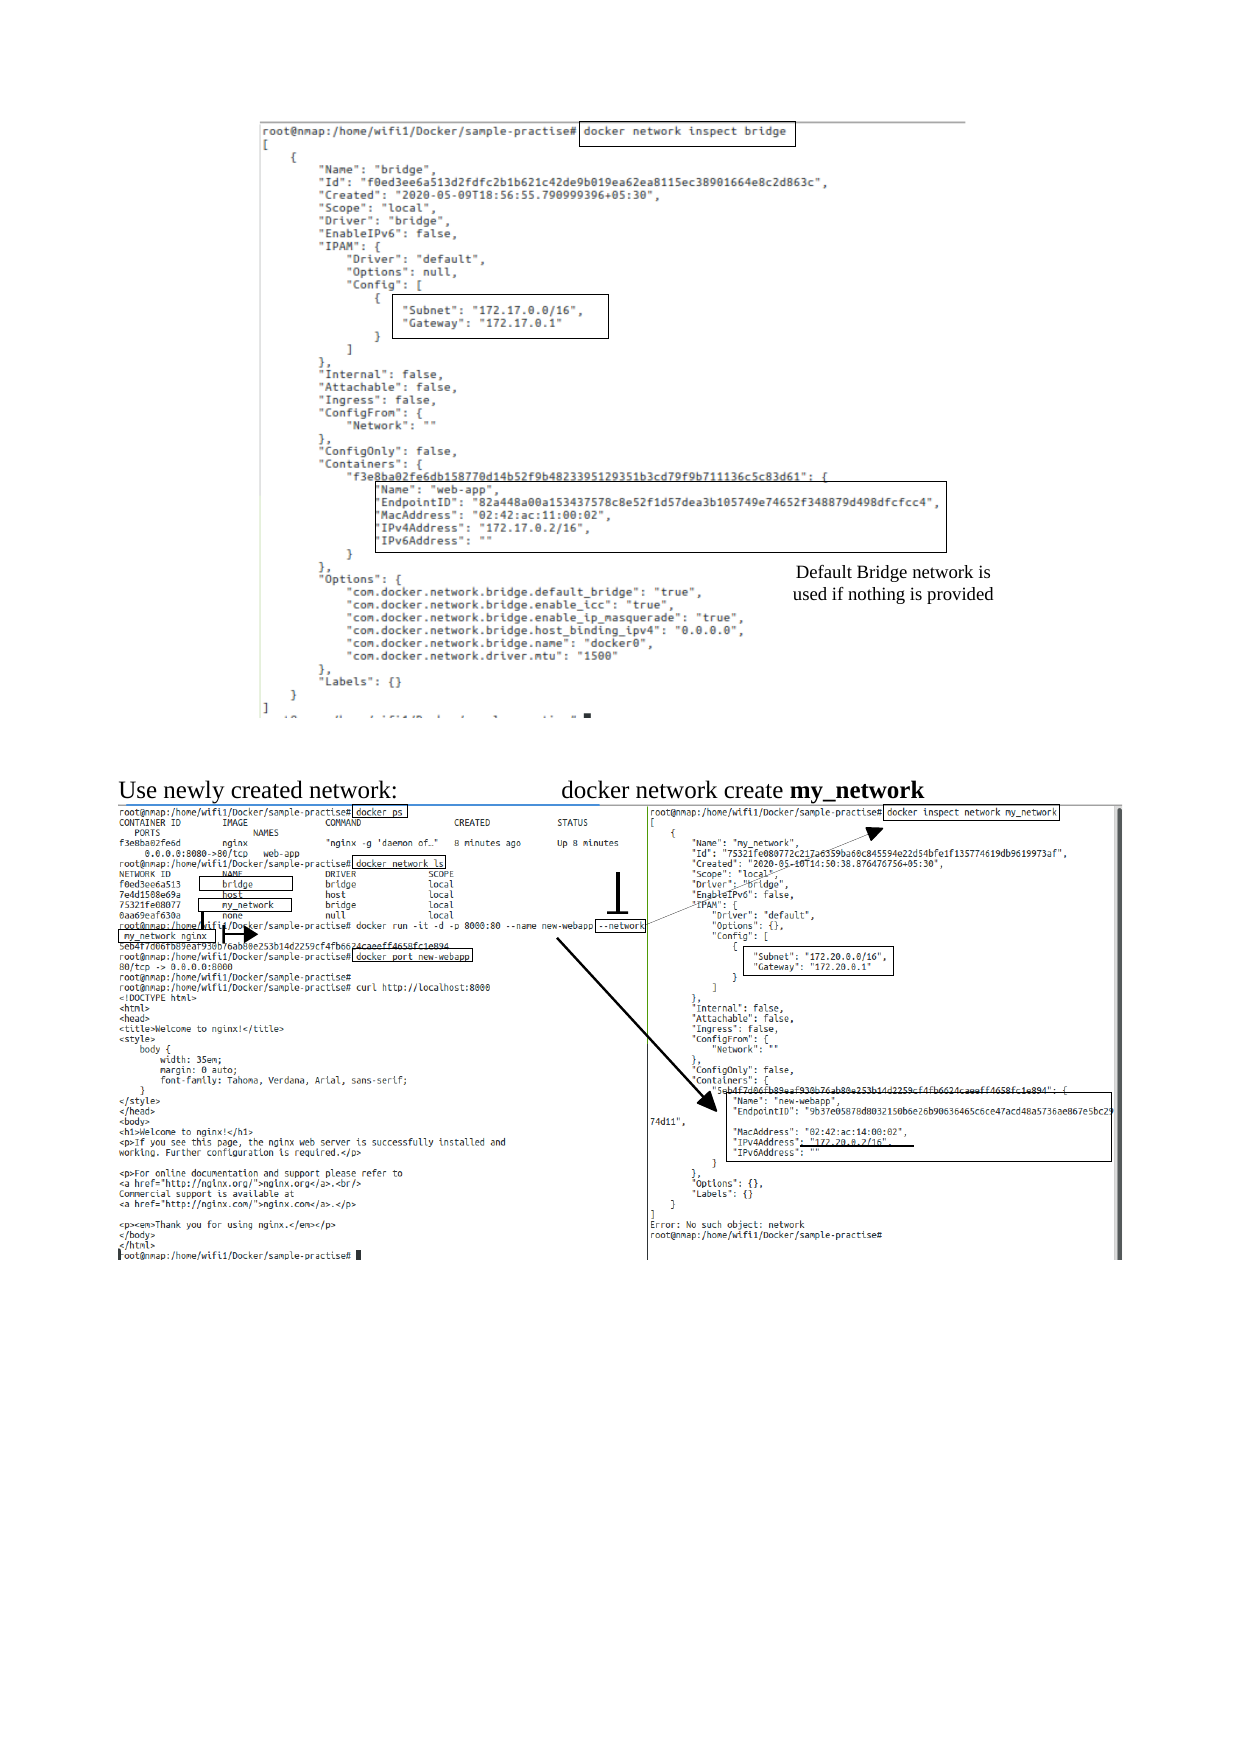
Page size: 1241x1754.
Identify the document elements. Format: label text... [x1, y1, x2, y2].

picture [580, 122, 795, 146]
text Use newly created network: docker network create my_network [118, 776, 1122, 804]
picture [353, 805, 407, 817]
picture [119, 930, 215, 942]
picture [259, 121, 966, 718]
picture [199, 899, 291, 911]
picture [118, 804, 1123, 1260]
picture [884, 805, 1059, 820]
